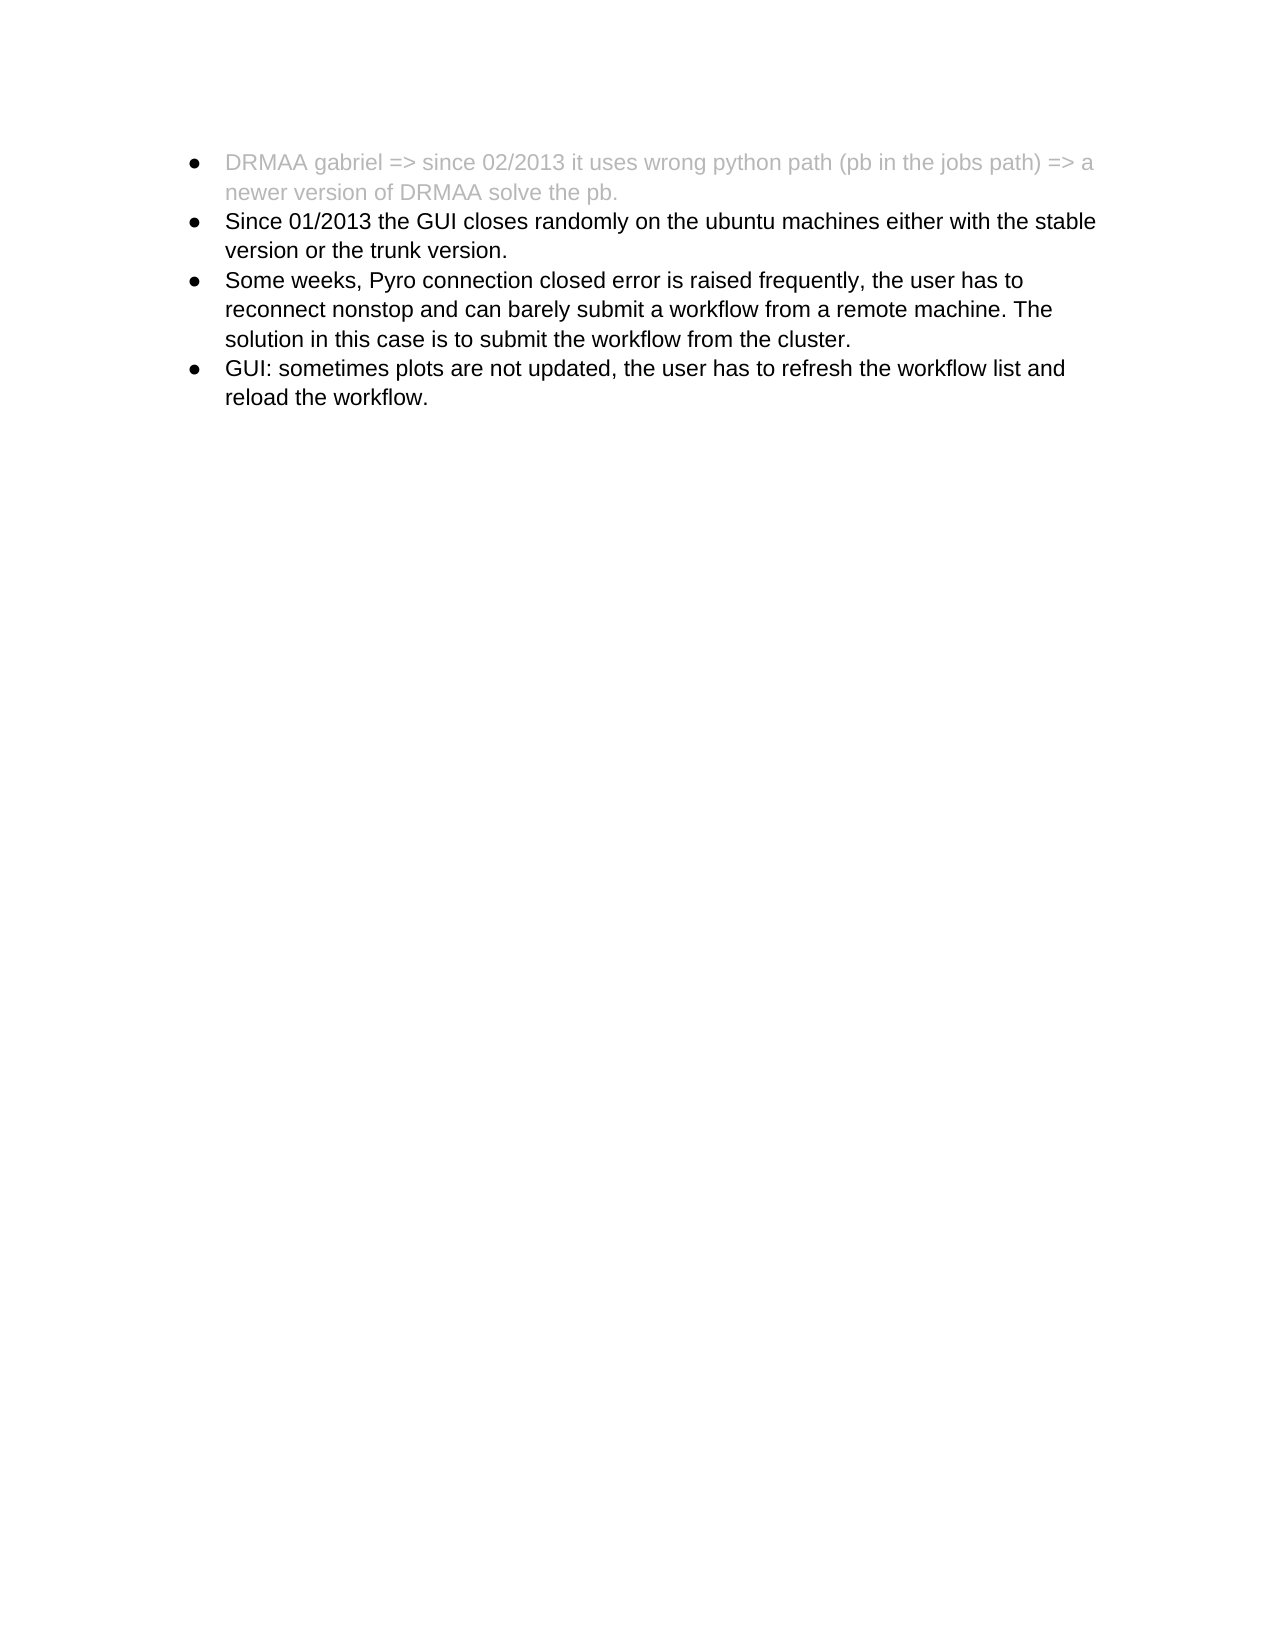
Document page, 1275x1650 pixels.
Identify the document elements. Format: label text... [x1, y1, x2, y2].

list Some weeks, Pyro connection closed error is raised frequently, the user has to reconnect nonstop and can barely submit a workflow from a remote machine. The solution in this case is to submit the workflow from the cluster. [187, 267, 1125, 352]
list DRMAA gabriel => since 02/2013 it uses wrong python path (pb in the jobs path) => a newer version of DRMAA solve the pb. [187, 150, 1125, 205]
list GUI: sometimes plots are not updated, the user has to refresh the workflow list and reload the workflow. [187, 356, 1125, 411]
list Since 01/2013 the GUI closes randomly on the ubuntu machines either with the stable version or the trunk version. [187, 209, 1125, 264]
